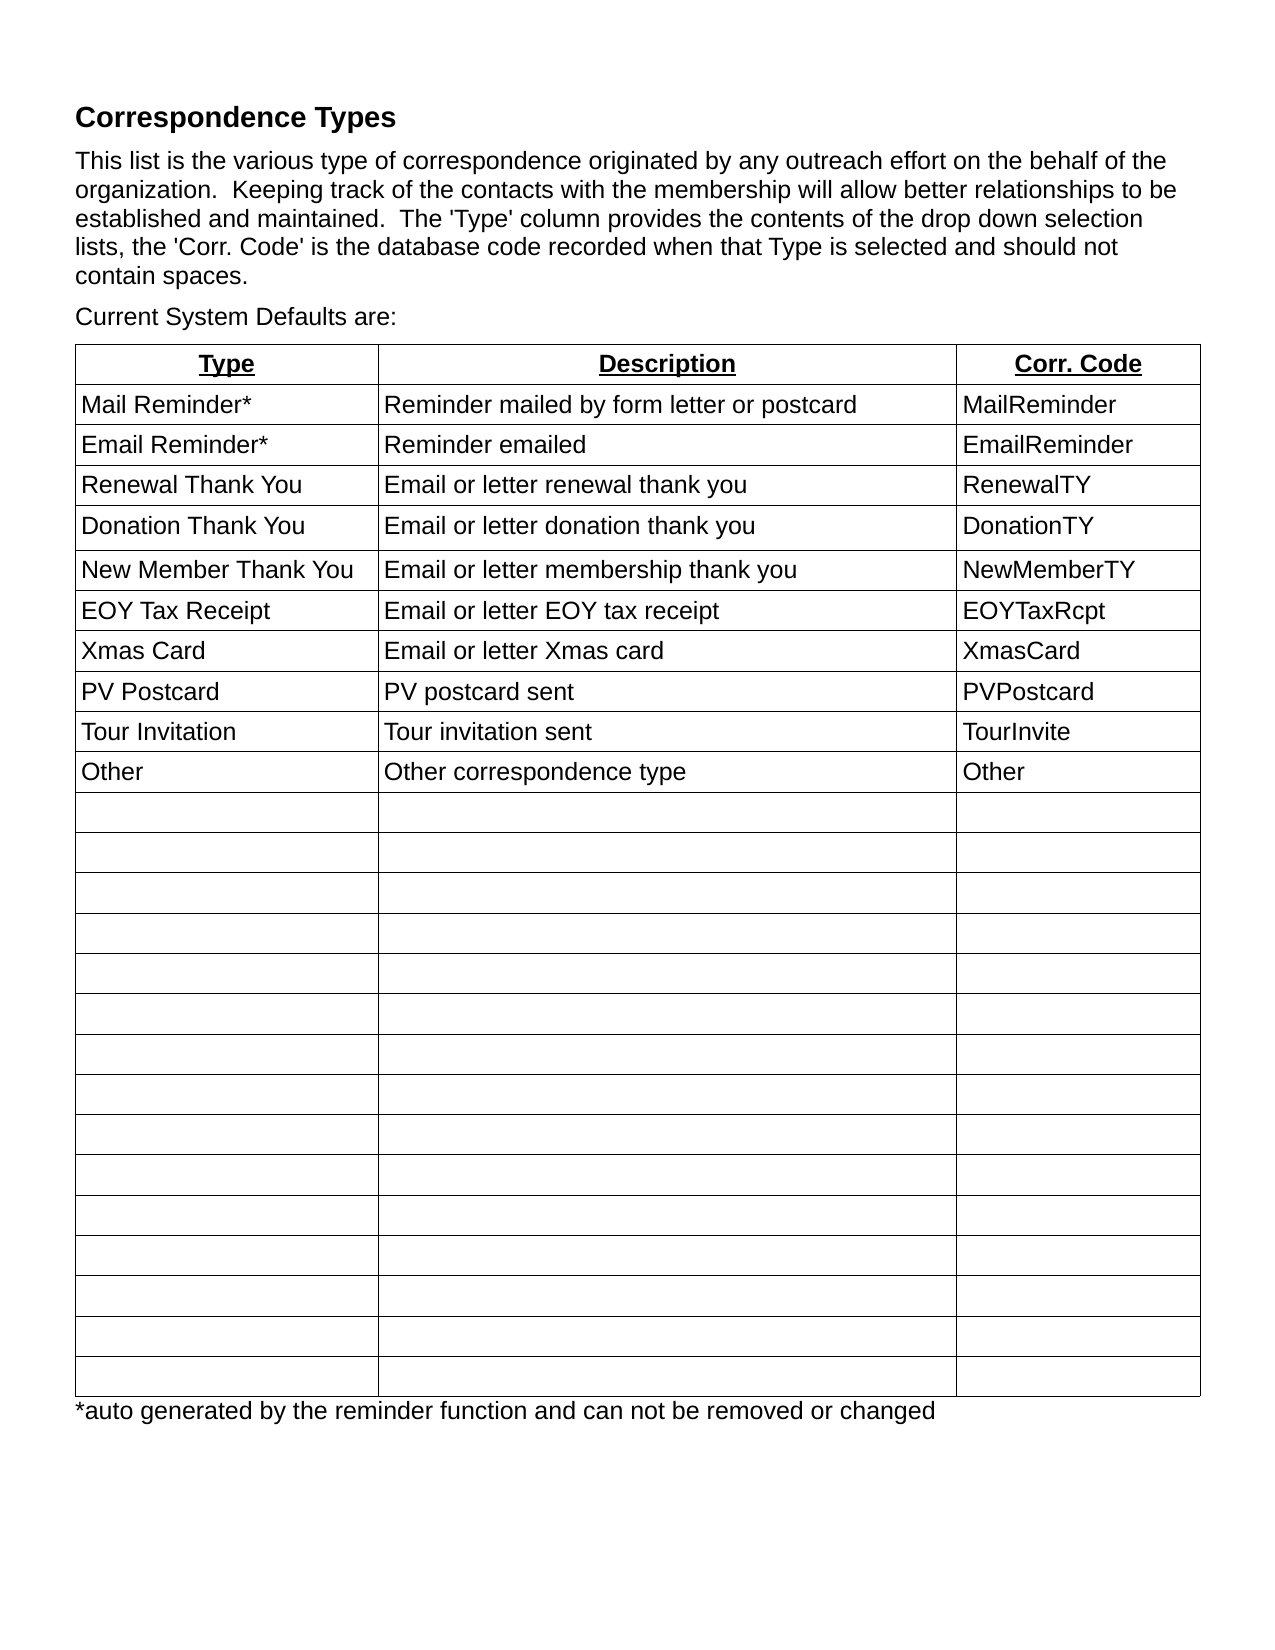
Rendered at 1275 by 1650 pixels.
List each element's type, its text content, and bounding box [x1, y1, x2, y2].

table_cell [379, 1196, 956, 1235]
table_cell [76, 1075, 378, 1114]
table_header Description [379, 345, 956, 384]
table_cell [76, 954, 378, 993]
table_cell [379, 914, 956, 953]
table_cell [76, 994, 378, 1033]
table_cell Email or letter Xmas card [379, 631, 956, 671]
table_cell [76, 873, 378, 912]
table_cell PV postcard sent [379, 672, 956, 711]
table_cell [957, 994, 1200, 1033]
text *auto generated by the reminder function and can not be removed or changed [75, 1397, 1200, 1425]
table_cell [379, 954, 956, 993]
table_cell Donation Thank You [76, 506, 378, 550]
table_cell [957, 1276, 1200, 1316]
table_header Type [76, 345, 378, 384]
text Current System Defaults are: [75, 302, 1200, 331]
table_cell [76, 1236, 378, 1275]
table_cell [379, 873, 956, 912]
table_cell [76, 1317, 378, 1356]
table_cell PVPostcard [957, 672, 1200, 711]
table_cell [957, 1317, 1200, 1356]
table_cell DonationTY [957, 506, 1200, 550]
table_cell [957, 1115, 1200, 1154]
table_cell [76, 833, 378, 872]
table_cell [957, 1236, 1200, 1275]
table_cell [379, 1075, 956, 1114]
table_cell [379, 1155, 956, 1195]
table_cell [379, 1035, 956, 1074]
table_cell Renewal Thank You [76, 466, 378, 505]
table_cell [76, 1155, 378, 1195]
table_cell PV Postcard [76, 672, 378, 711]
table_cell [957, 1196, 1200, 1235]
table_cell [76, 1196, 378, 1235]
table_cell Email or letter EOY tax receipt [379, 591, 956, 630]
table_cell EOYTaxRcpt [957, 591, 1200, 630]
text This list is the various type of correspondence originated by any outreach effort on the behalf of the organization. Keeping track of the contacts with the membership will allow better relationships to be established and maintained. The 'Type' column provides the contents of the drop down selection lists, the 'Corr. Code' is the database code recorded when that Type is selected and should not contain spaces. [75, 146, 1200, 290]
table_cell [379, 833, 956, 872]
table_cell NewMemberTY [957, 551, 1200, 590]
table_cell TourInvite [957, 712, 1200, 751]
table_cell [379, 1276, 956, 1316]
subtitle Correspondence Types [75, 100, 1200, 133]
table_cell [957, 873, 1200, 912]
table_cell XmasCard [957, 631, 1200, 671]
table_cell [76, 1357, 378, 1396]
table_cell [379, 994, 956, 1033]
table_cell [957, 1035, 1200, 1074]
table_cell [379, 793, 956, 832]
table_cell Tour Invitation [76, 712, 378, 751]
table_cell [379, 1357, 956, 1396]
table_cell [76, 1276, 378, 1316]
table_cell Xmas Card [76, 631, 378, 671]
table_cell Mail Reminder* [76, 385, 378, 424]
table_cell Other [957, 752, 1200, 792]
table_cell [76, 1035, 378, 1074]
table_cell Email or letter membership thank you [379, 551, 956, 590]
table_cell [76, 914, 378, 953]
table_cell [957, 833, 1200, 872]
table_cell New Member Thank You [76, 551, 378, 590]
table_cell [379, 1236, 956, 1275]
table_cell Other correspondence type [379, 752, 956, 792]
table_cell Other [76, 752, 378, 792]
table_cell [957, 1357, 1200, 1396]
table_header Corr. Code [957, 345, 1200, 384]
table_cell MailReminder [957, 385, 1200, 424]
table_cell [76, 793, 378, 832]
table_cell Email or letter donation thank you [379, 506, 956, 550]
table_cell EOY Tax Receipt [76, 591, 378, 630]
table_cell [379, 1317, 956, 1356]
table_cell Tour invitation sent [379, 712, 956, 751]
table_cell [379, 1115, 956, 1154]
table_cell RenewalTY [957, 466, 1200, 505]
table_cell Reminder emailed [379, 425, 956, 464]
table_cell Email or letter renewal thank you [379, 466, 956, 505]
table_cell [957, 793, 1200, 832]
table_cell Email Reminder* [76, 425, 378, 464]
table_cell Reminder mailed by form letter or postcard [379, 385, 956, 424]
table_cell [957, 954, 1200, 993]
table_cell EmailReminder [957, 425, 1200, 464]
table_cell [957, 1075, 1200, 1114]
table_cell [957, 914, 1200, 953]
table_cell [957, 1155, 1200, 1195]
table_cell [76, 1115, 378, 1154]
